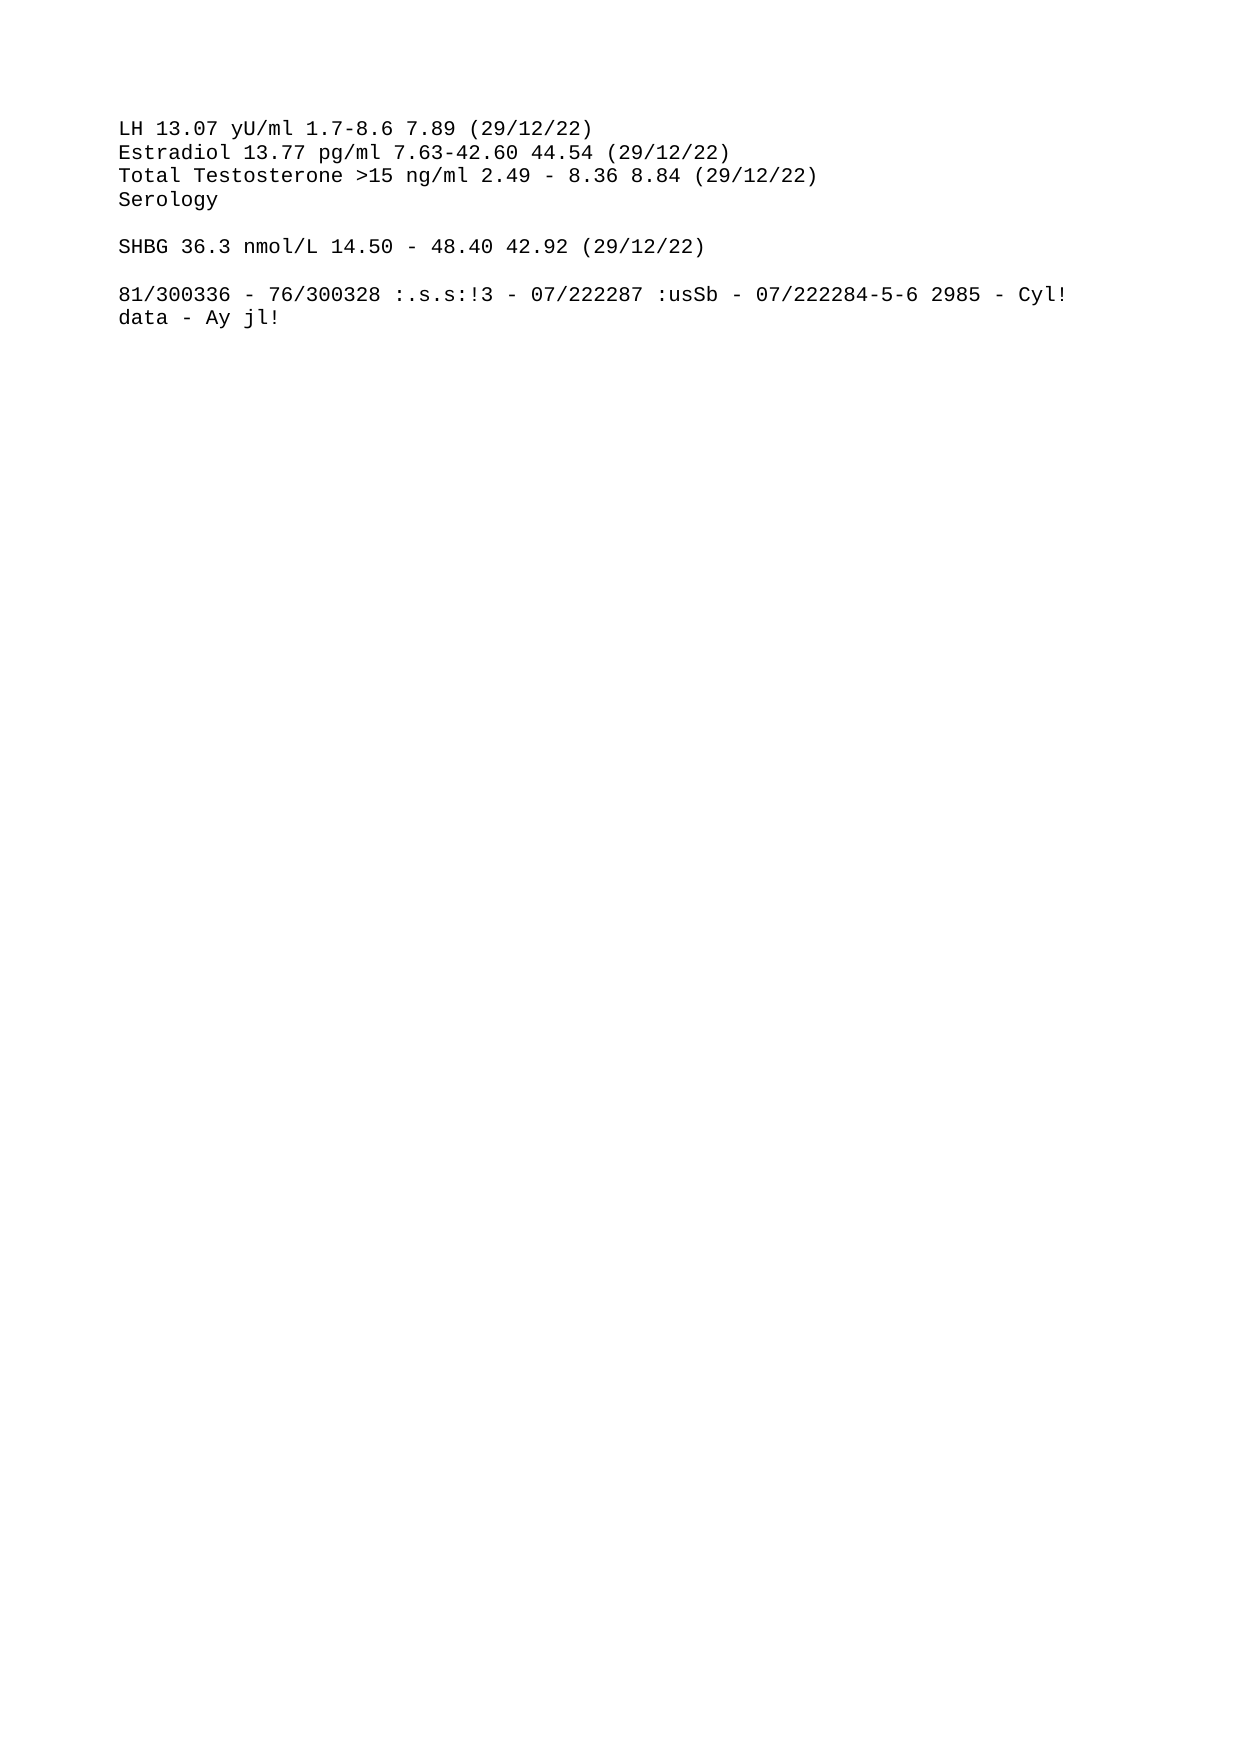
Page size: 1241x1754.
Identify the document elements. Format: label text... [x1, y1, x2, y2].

text Estradiol 13.77 pg/ml 7.63-42.60 44.54 (29/12/22) [118, 142, 1122, 165]
text LH 13.07 yU/ml 1.7-8.6 7.89 (29/12/22) [118, 118, 1122, 142]
text SHBG 36.3 nmol/L 14.50 - 48.40 42.92 (29/12/22) [118, 236, 1122, 260]
text Serology [118, 189, 1122, 213]
text 81/300336 - 76/300328 :.s.s:!3 - 07/222287 :usSb - 07/222284-5-6 2985 - Cyl! data - Ay jl! [118, 284, 1122, 331]
text Total Testosterone >15 ng/ml 2.49 - 8.36 8.84 (29/12/22) [118, 165, 1122, 189]
